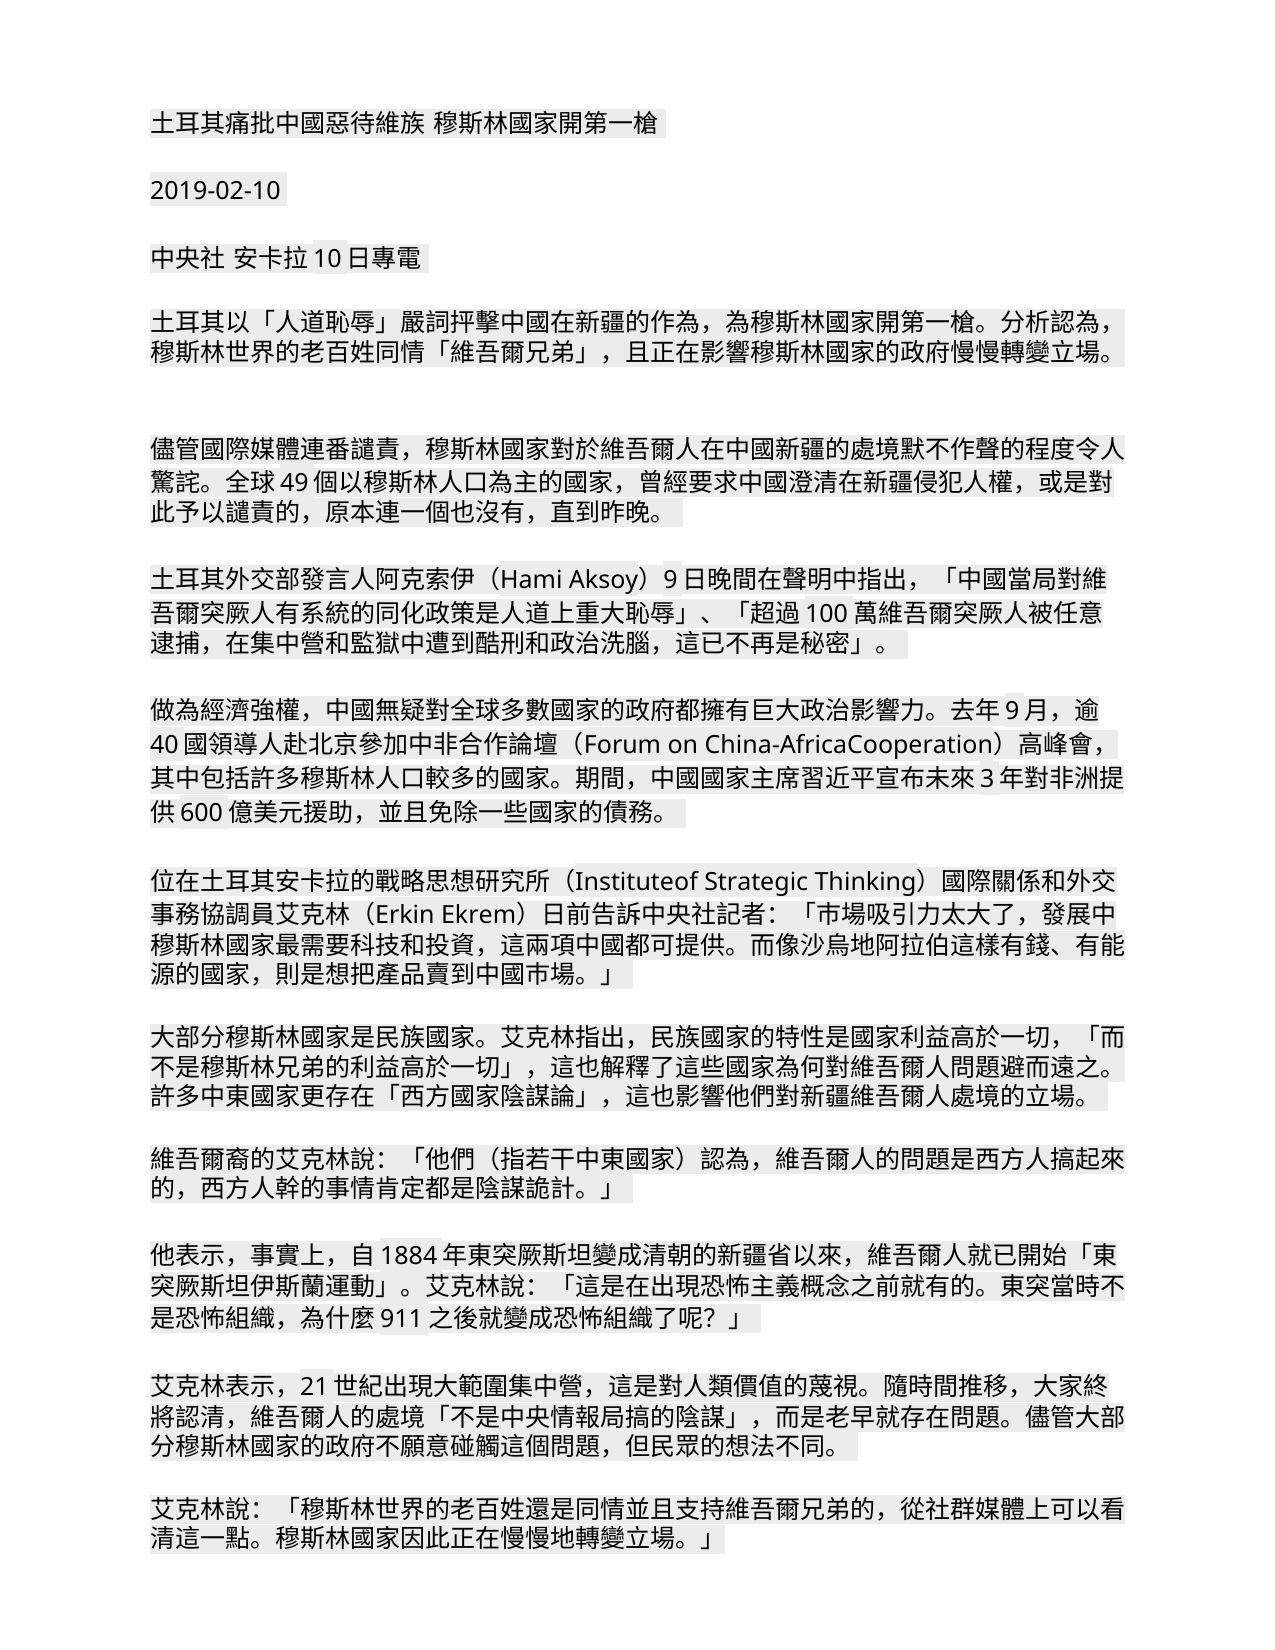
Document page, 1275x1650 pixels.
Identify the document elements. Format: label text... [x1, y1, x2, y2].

text 土耳其痛批中國惡待維族 穆斯林國家開第一槍 2019-02-10 中央社 安卡拉10日專電 土耳其以「人道恥辱」嚴詞抨擊中國在新疆的作為，為穆斯林國家開第一槍。分析認為，穆斯林世界的老百姓同情「維吾爾兄弟」，且正在影響穆斯林國家的政府慢慢轉變立場。 儘管國際媒體連番譴責，穆斯林國家對於維吾爾人在中國新疆的處境默不作聲的程度令人驚詫。全球49個以穆斯林人口為主的國家，曾經要求中國澄清在新疆侵犯人權，或是對此予以譴責的，原本連一個也沒有，直到昨晚。 土耳其外交部發言人阿克索伊（Hami Aksoy）9日晚間在聲明中指出，「中國當局對維吾爾突厥人有系統的同化政策是人道上重大恥辱」、「超過100萬維吾爾突厥人被任意逮捕，在集中營和監獄中遭到酷刑和政治洗腦，這已不再是秘密」。 做為經濟強權，中國無疑對全球多數國家的政府都擁有巨大政治影響力。去年9月，逾40國領導人赴北京參加中非合作論壇（Forum on China-AfricaCooperation）高峰會，其中包括許多穆斯林人口較多的國家。期間，中國國家主席習近平宣布未來3年對非洲提供600億美元援助，並且免除一些國家的債務。 位在土耳其安卡拉的戰略思想研究所（Instituteof Strategic Thinking）國際關係和外交事務協調員艾克林（Erkin Ekrem）日前告訴中央社記者：「巿場吸引力太大了，發展中穆斯林國家最需要科技和投資，這兩項中國都可提供。而像沙烏地阿拉伯這樣有錢、有能源的國家，則是想把產品賣到中國巿場。」 大部分穆斯林國家是民族國家。艾克林指出，民族國家的特性是國家利益高於一切，「而不是穆斯林兄弟的利益高於一切」，這也解釋了這些國家為何對維吾爾人問題避而遠之。許多中東國家更存在「西方國家陰謀論」，這也影響他們對新疆維吾爾人處境的立場。 維吾爾裔的艾克林說：「他們（指若干中東國家）認為，維吾爾人的問題是西方人搞起來的，西方人幹的事情肯定都是陰謀詭計。」 他表示，事實上，自1884年東突厥斯坦變成清朝的新疆省以來，維吾爾人就已開始「東突厥斯坦伊斯蘭運動」。艾克林說：「這是在出現恐怖主義概念之前就有的。東突當時不是恐怖組織，為什麼911之後就變成恐怖組織了呢？」 艾克林表示，21世紀出現大範圍集中營，這是對人類價值的蔑視。隨時間推移，大家終將認清，維吾爾人的處境「不是中央情報局搞的陰謀」，而是老早就存在問題。儘管大部分穆斯林國家的政府不願意碰觸這個問題，但民眾的想法不同。 艾克林說：「穆斯林世界的老百姓還是同情並且支持維吾爾兄弟的，從社群媒體上可以看清這一點。穆斯林國家因此正在慢慢地轉變立場。」 [150, 75, 1125, 1554]
